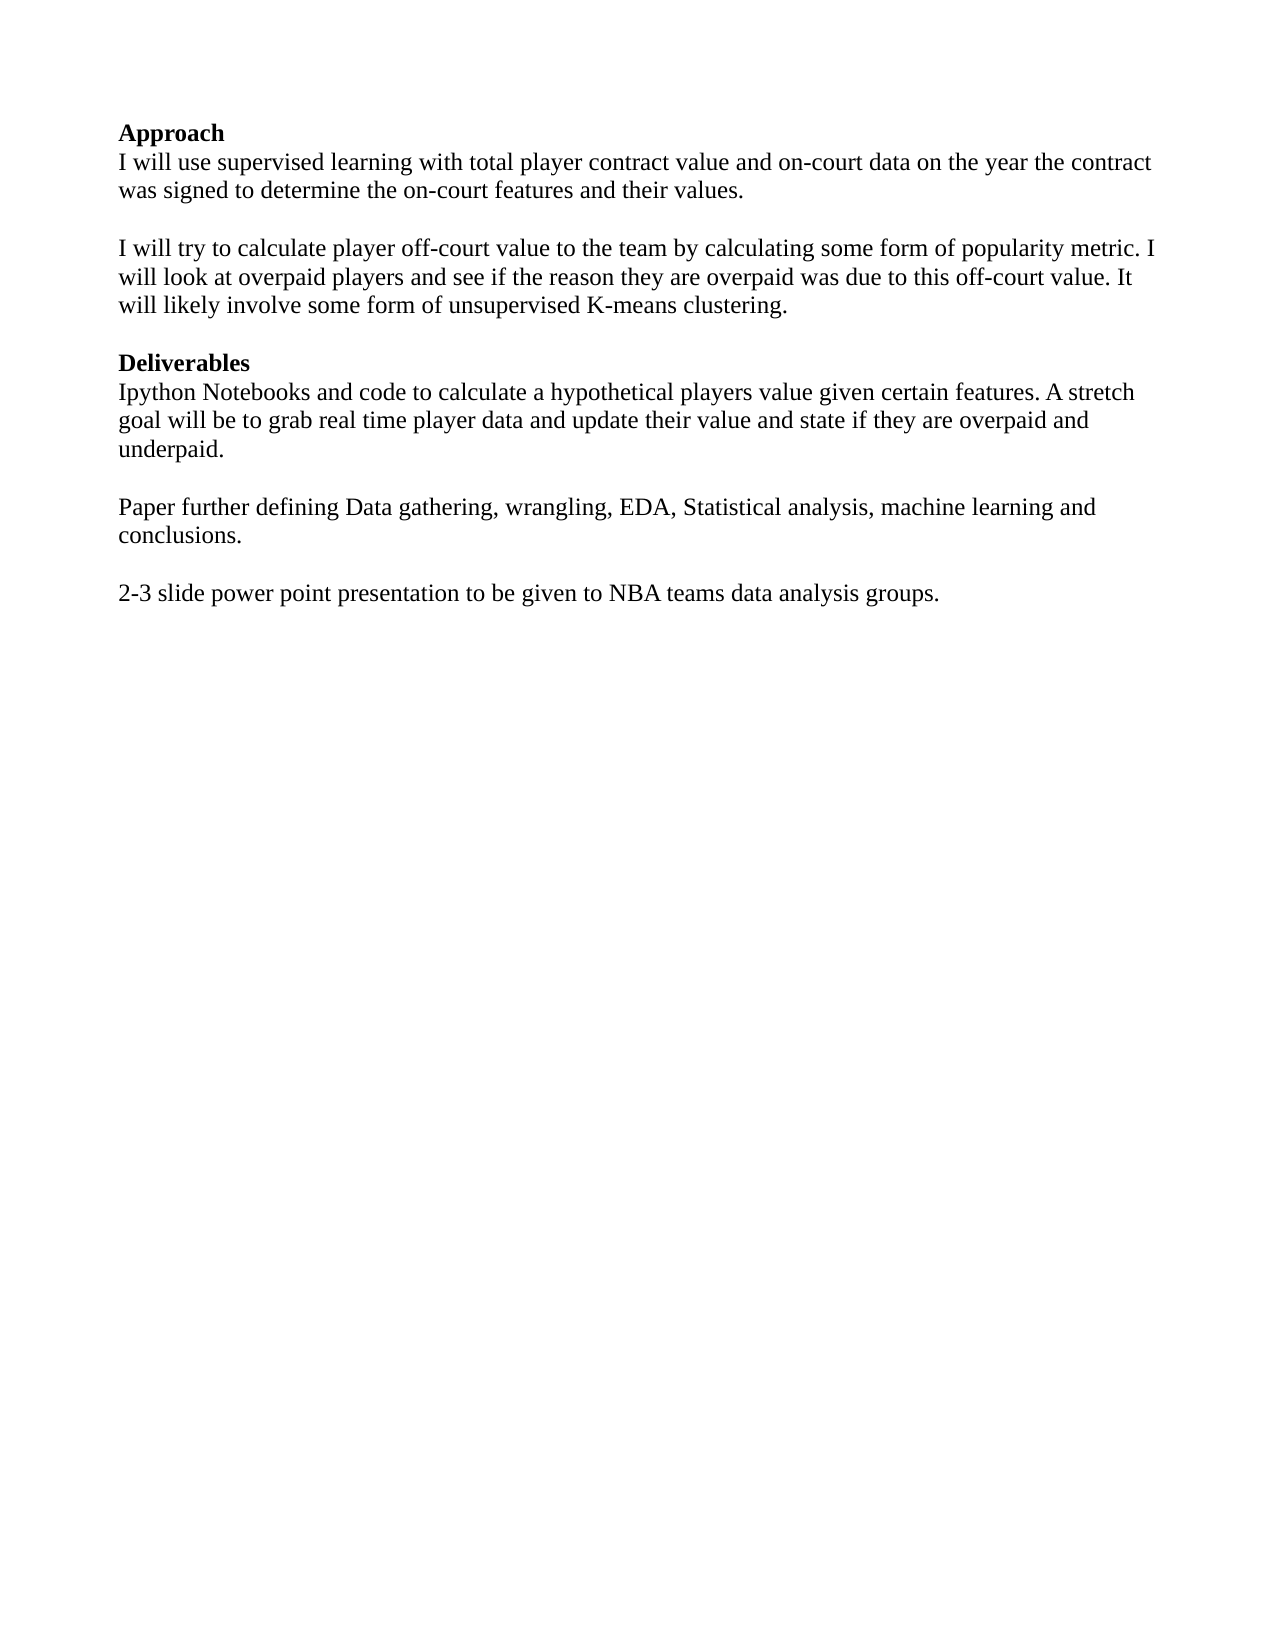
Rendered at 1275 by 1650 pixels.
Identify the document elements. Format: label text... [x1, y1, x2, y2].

text Ipython Notebooks and code to calculate a hypothetical players value given certain features. A stretch goal will be to grab real time player data and update their value and state if they are overpaid and underpaid. [118, 377, 1157, 463]
text I will try to calculate player off-court value to the team by calculating some form of popularity metric. I will look at overpaid players and see if the reason they are overpaid was due to this off-court value. It will likely involve some form of unsupervised K-means clustering. [118, 233, 1157, 319]
text Deliverables [118, 348, 1157, 377]
text 2-3 slide power point presentation to be given to NBA teams data analysis groups. [118, 578, 1157, 607]
text Approach [118, 118, 1157, 147]
text I will use supervised learning with total player contract value and on-court data on the year the contract was signed to determine the on-court features and their values. [118, 147, 1157, 204]
text Paper further defining Data gathering, wrangling, EDA, Statistical analysis, machine learning and conclusions. [118, 492, 1157, 549]
